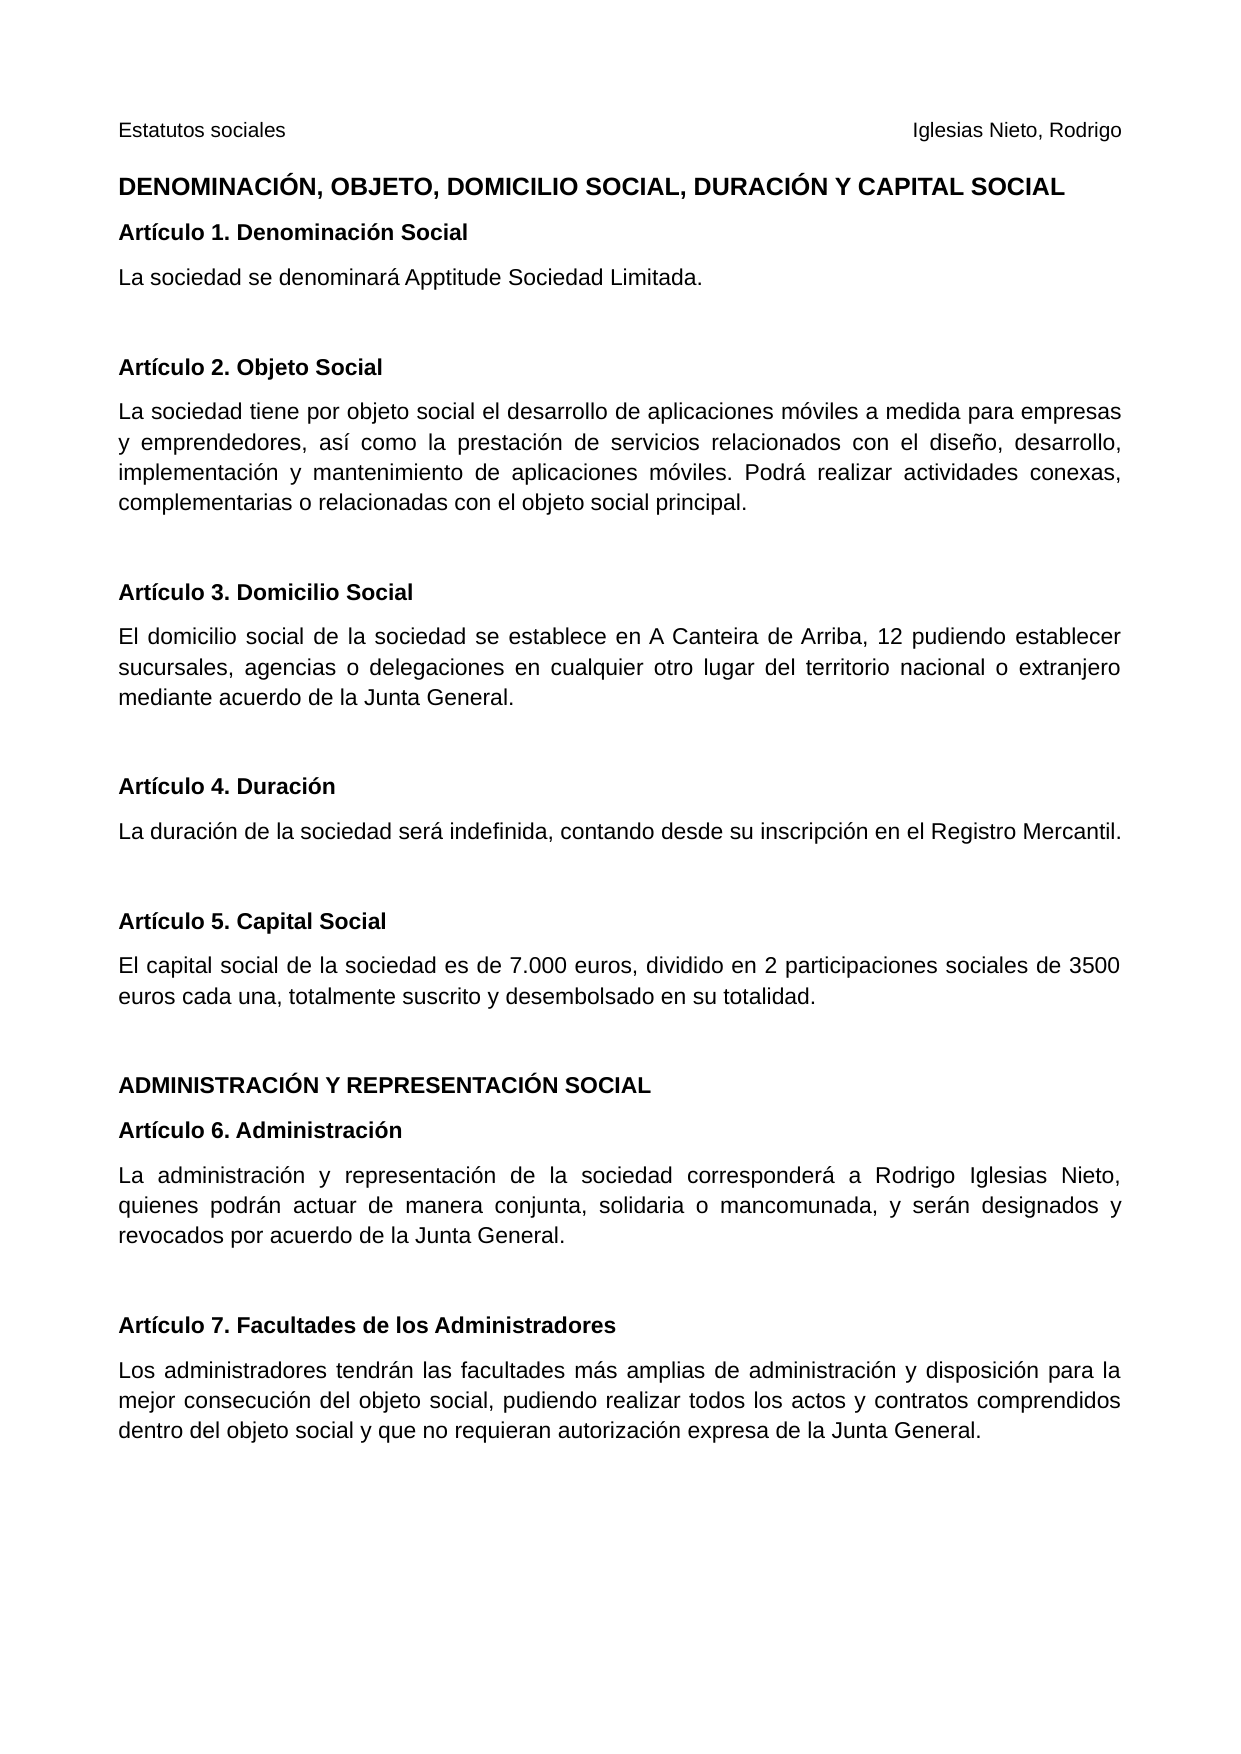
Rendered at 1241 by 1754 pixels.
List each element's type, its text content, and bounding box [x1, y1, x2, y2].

text La duración de la sociedad será indefinida, contando desde su inscripción en el Registro Mercantil. [118, 818, 1122, 844]
text DENOMINACIÓN, OBJETO, DOMICILIO SOCIAL, DURACIÓN Y CAPITAL SOCIAL [118, 172, 1122, 200]
text La sociedad tiene por objeto social el desarrollo de aplicaciones móviles a medida para empresas y emprendedores, así como la prestación de servicios relacionados con el diseño, desarrollo, implementación y mantenimiento de aplicaciones móviles. Podrá realizar actividades conexas, complementarias o relacionadas con el objeto social principal. [118, 398, 1122, 515]
text El domicilio social de la sociedad se establece en A Canteira de Arriba, 12 pudiendo establecer sucursales, agencias o delegaciones en cualquier otro lugar del territorio nacional o extranjero mediante acuerdo de la Junta General. [118, 623, 1122, 710]
text Artículo 5. Capital Social [118, 908, 1122, 934]
text Artículo 3. Domicilio Social [118, 578, 1122, 605]
text ADMINISTRACIÓN Y REPRESENTACIÓN SOCIAL [118, 1072, 1122, 1099]
text Artículo 4. Duración [118, 773, 1122, 800]
text Artículo 2. Objeto Social [118, 353, 1122, 380]
text El capital social de la sociedad es de 7.000 euros, dividido en 2 participaciones sociales de 3500 euros cada una, totalmente suscrito y desembolsado en su totalidad. [118, 952, 1122, 1009]
text Artículo 7. Facultades de los Administradores [118, 1312, 1122, 1338]
text La sociedad se denominará Apptitude Sociedad Limitada. [118, 264, 1122, 290]
text Artículo 6. Administración [118, 1117, 1122, 1143]
text Los administradores tendrán las facultades más amplias de administración y disposición para la mejor consecución del objeto social, pudiendo realizar todos los actos y contratos comprendidos dentro del objeto social y que no requieran autorización expresa de la Junta General. [118, 1357, 1122, 1443]
text Artículo 1. Denominación Social [118, 219, 1122, 246]
text La administración y representación de la sociedad corresponderá a Rodrigo Iglesias Nieto, quienes podrán actuar de manera conjunta, solidaria o mancomunada, y serán designados y revocados por acuerdo de la Junta General. [118, 1162, 1122, 1249]
